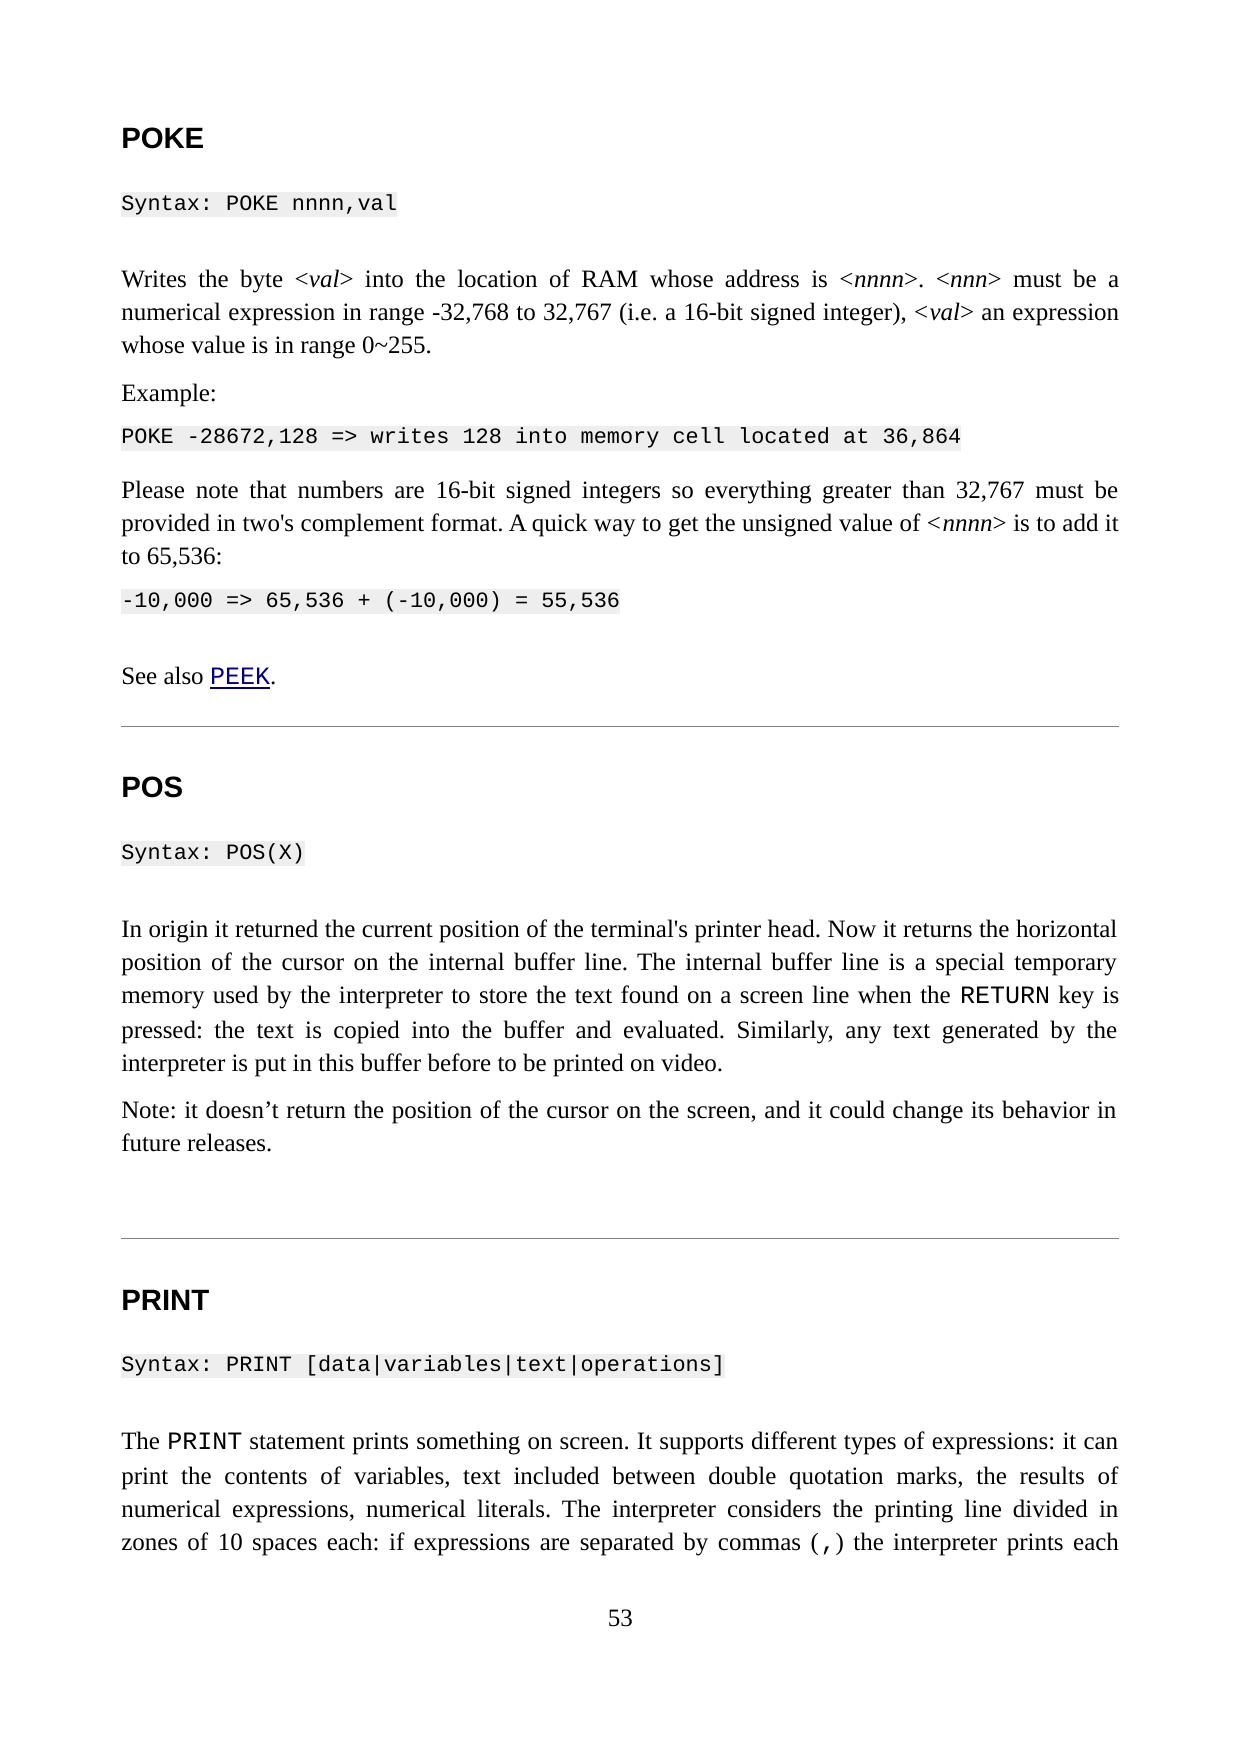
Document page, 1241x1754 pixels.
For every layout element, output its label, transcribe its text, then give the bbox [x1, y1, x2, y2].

text Writes the byte <val> into the location of RAM whose address is <nnnn>. <nnn> must be a numerical expression in range -32,768 to 32,767 (i.e. a 16-bit signed integer), <val> an expression whose value is in range 0~255. [121, 264, 1119, 359]
text The PRINT statement prints something on screen. It supports different types of expressions: it can print the contents of variables, text included between double quotation marks, the results of numerical expressions, numerical literals. The interpreter considers the printing line divided in zones of 10 spaces each: if expressions are separated by commas (,) the interpreter prints each [121, 1426, 1119, 1558]
text Please note that numbers are 16-bit signed integers so everything greater than 32,767 must be provided in two's complement format. A quick way to get the unsigned value of <nnnn> is to add it to 65,536: [121, 475, 1119, 570]
text Syntax: POKE nnnn,val [292, 192, 344, 217]
text In origin it returned the current position of the terminal's printer head. Now it returns the horizontal position of the cursor on the internal buffer line. The internal buffer line is a special temporary memory used by the interpreter to store the text found on a screen line when the RETURN key is pressed: the text is copied into the buffer and evaluated. Similarly, any text generated by the interpreter is put in this buffer before to be printed on video. [121, 914, 1119, 1077]
text -10,000 => 65,536 + (-10,000) = 55,536 [620, 589, 1119, 614]
text Example: [121, 378, 1119, 407]
text Syntax: POKE nnnn,val [397, 192, 1119, 217]
text POKE -28672,128 => writes 128 into memory cell located at 36,864 [961, 426, 1119, 451]
subtitle PRINT [121, 1282, 1119, 1316]
text Syntax: POS(X) [305, 841, 1119, 866]
subtitle POS [121, 770, 1119, 804]
text See also PEEK. [121, 661, 1119, 692]
text Syntax: PRINT [data|variables|text|operations] [121, 1353, 1119, 1378]
subtitle POKE [121, 121, 1119, 155]
text Note: it doesn’t return the position of the cursor on the screen, and it could change its behavior in future releases. [121, 1095, 1119, 1157]
